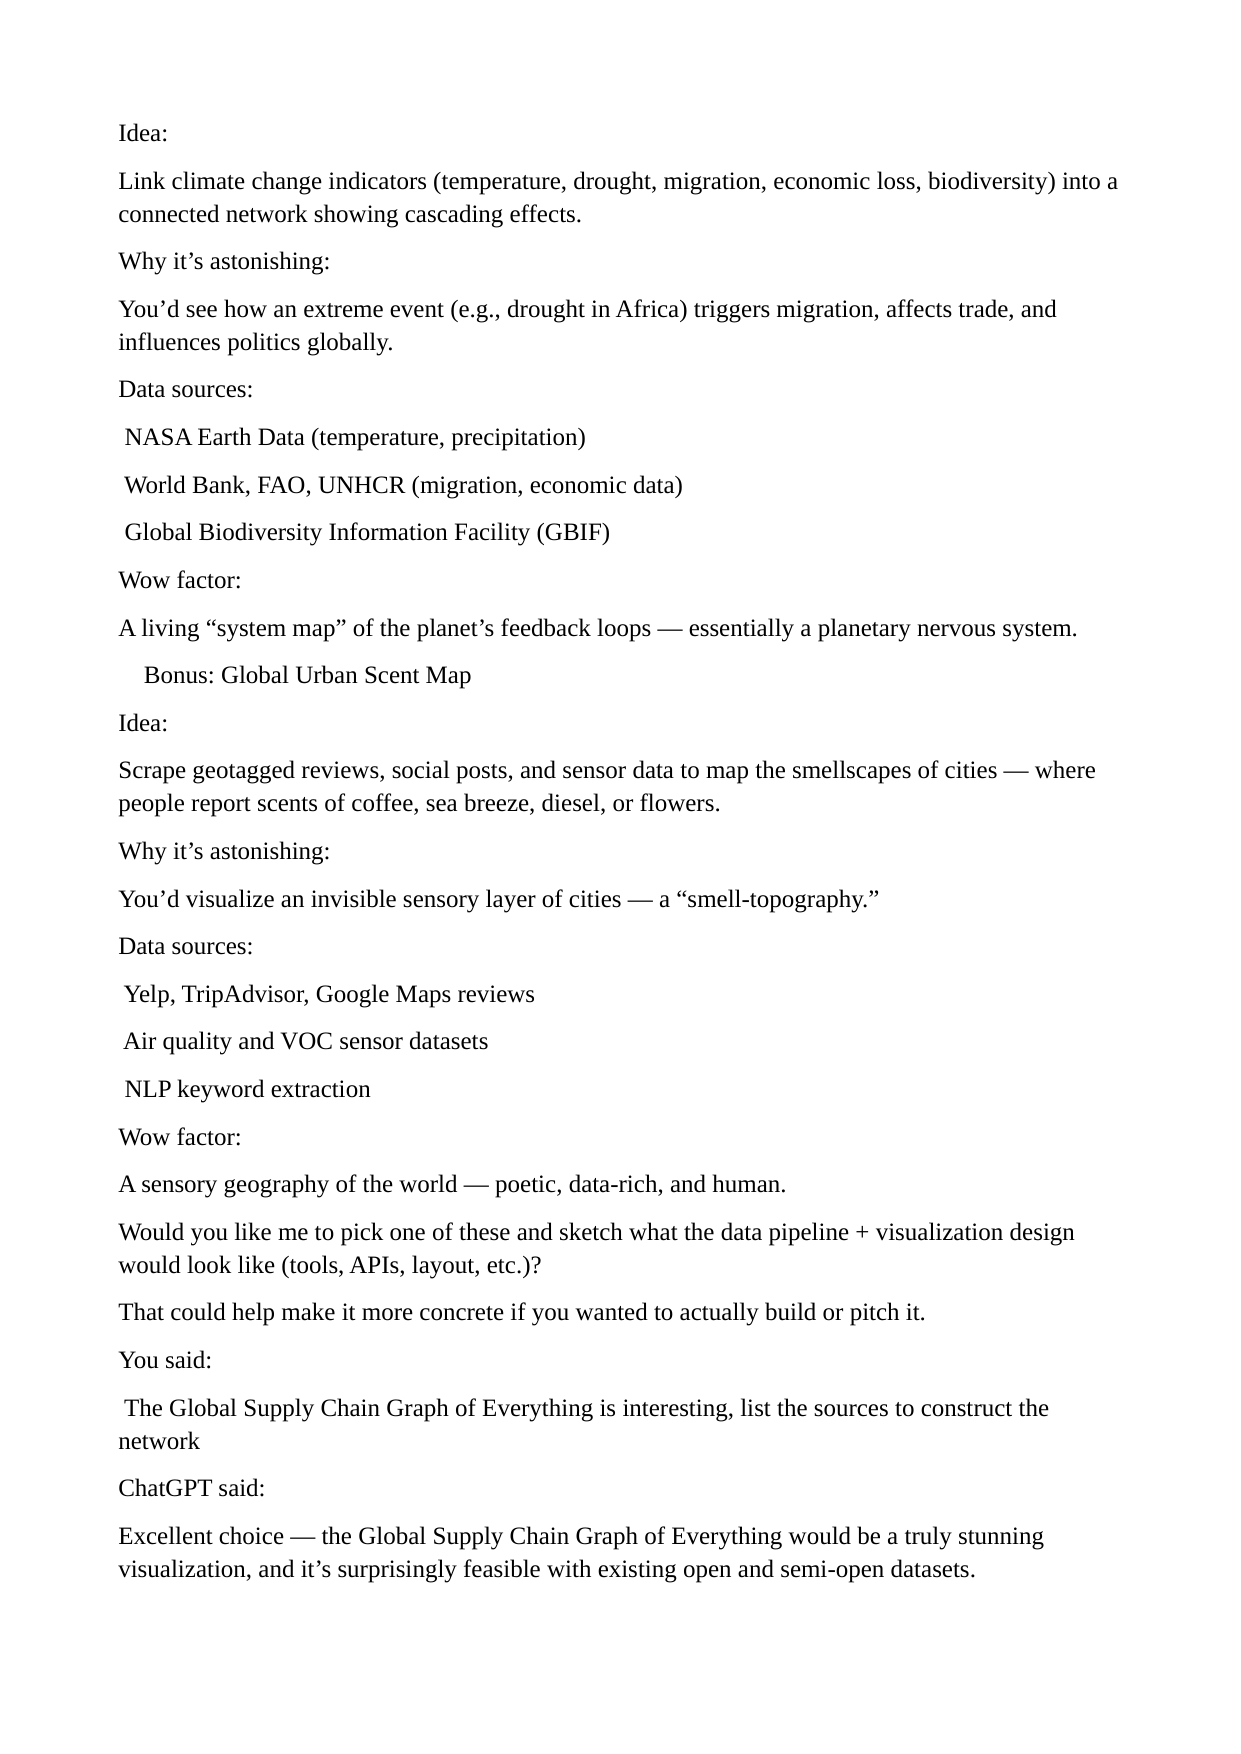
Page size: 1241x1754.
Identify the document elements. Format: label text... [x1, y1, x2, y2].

text Data sources: [118, 931, 1122, 960]
text A sensory geography of the world — poetic, data-rich, and human. [118, 1169, 1122, 1198]
text NASA Earth Data (temperature, precipitation) [118, 422, 1122, 451]
text Idea: [118, 708, 1122, 737]
text The Global Supply Chain Graph of Everything is interesting, list the sources to construct the network [118, 1393, 1122, 1454]
text You said: [118, 1345, 1122, 1374]
text Data sources: [118, 374, 1122, 403]
text Would you like me to pick one of these and sketch what the data pipeline + visualization design would look like (tools, APIs, layout, etc.)? [118, 1217, 1122, 1279]
text Yelp, TripAdvisor, Google Maps reviews [118, 979, 1122, 1008]
text World Bank, FAO, UNHCR (migration, economic data) [118, 470, 1122, 498]
text ChatGPT said: [118, 1473, 1122, 1502]
text Scrape geotagged reviews, social posts, and sensor data to map the smellscapes of cities — where people report scents of coffee, sea breeze, diesel, or flowers. [118, 755, 1122, 817]
text 🧩 Bonus: Global Urban Scent Map [118, 660, 1122, 689]
text A living “system map” of the planet’s feedback loops — essentially a planetary nervous system. [118, 613, 1122, 641]
text Excellent choice — the Global Supply Chain Graph of Everything would be a truly stunning visualization, and it’s surprisingly feasible with existing open and semi-open datasets. [118, 1521, 1122, 1583]
text You’d visualize an invisible sensory layer of cities — a “smell-topography.” [118, 884, 1122, 912]
text Link climate change indicators (temperature, drought, migration, economic loss, biodiversity) into a connected network showing cascading effects. [118, 166, 1122, 227]
text Air quality and VOC sensor datasets [118, 1026, 1122, 1055]
text NLP keyword extraction [118, 1074, 1122, 1103]
text You’d see how an extreme event (e.g., drought in Africa) triggers migration, affects trade, and influences politics globally. [118, 294, 1122, 356]
text Wow factor: [118, 1122, 1122, 1150]
text That could help make it more concrete if you wanted to actually build or pitch it. [118, 1297, 1122, 1326]
text Global Biodiversity Information Facility (GBIF) [118, 517, 1122, 546]
text Why it’s astonishing: [118, 246, 1122, 275]
text Idea: [118, 118, 1122, 147]
text Wow factor: [118, 565, 1122, 594]
text Why it’s astonishing: [118, 836, 1122, 865]
